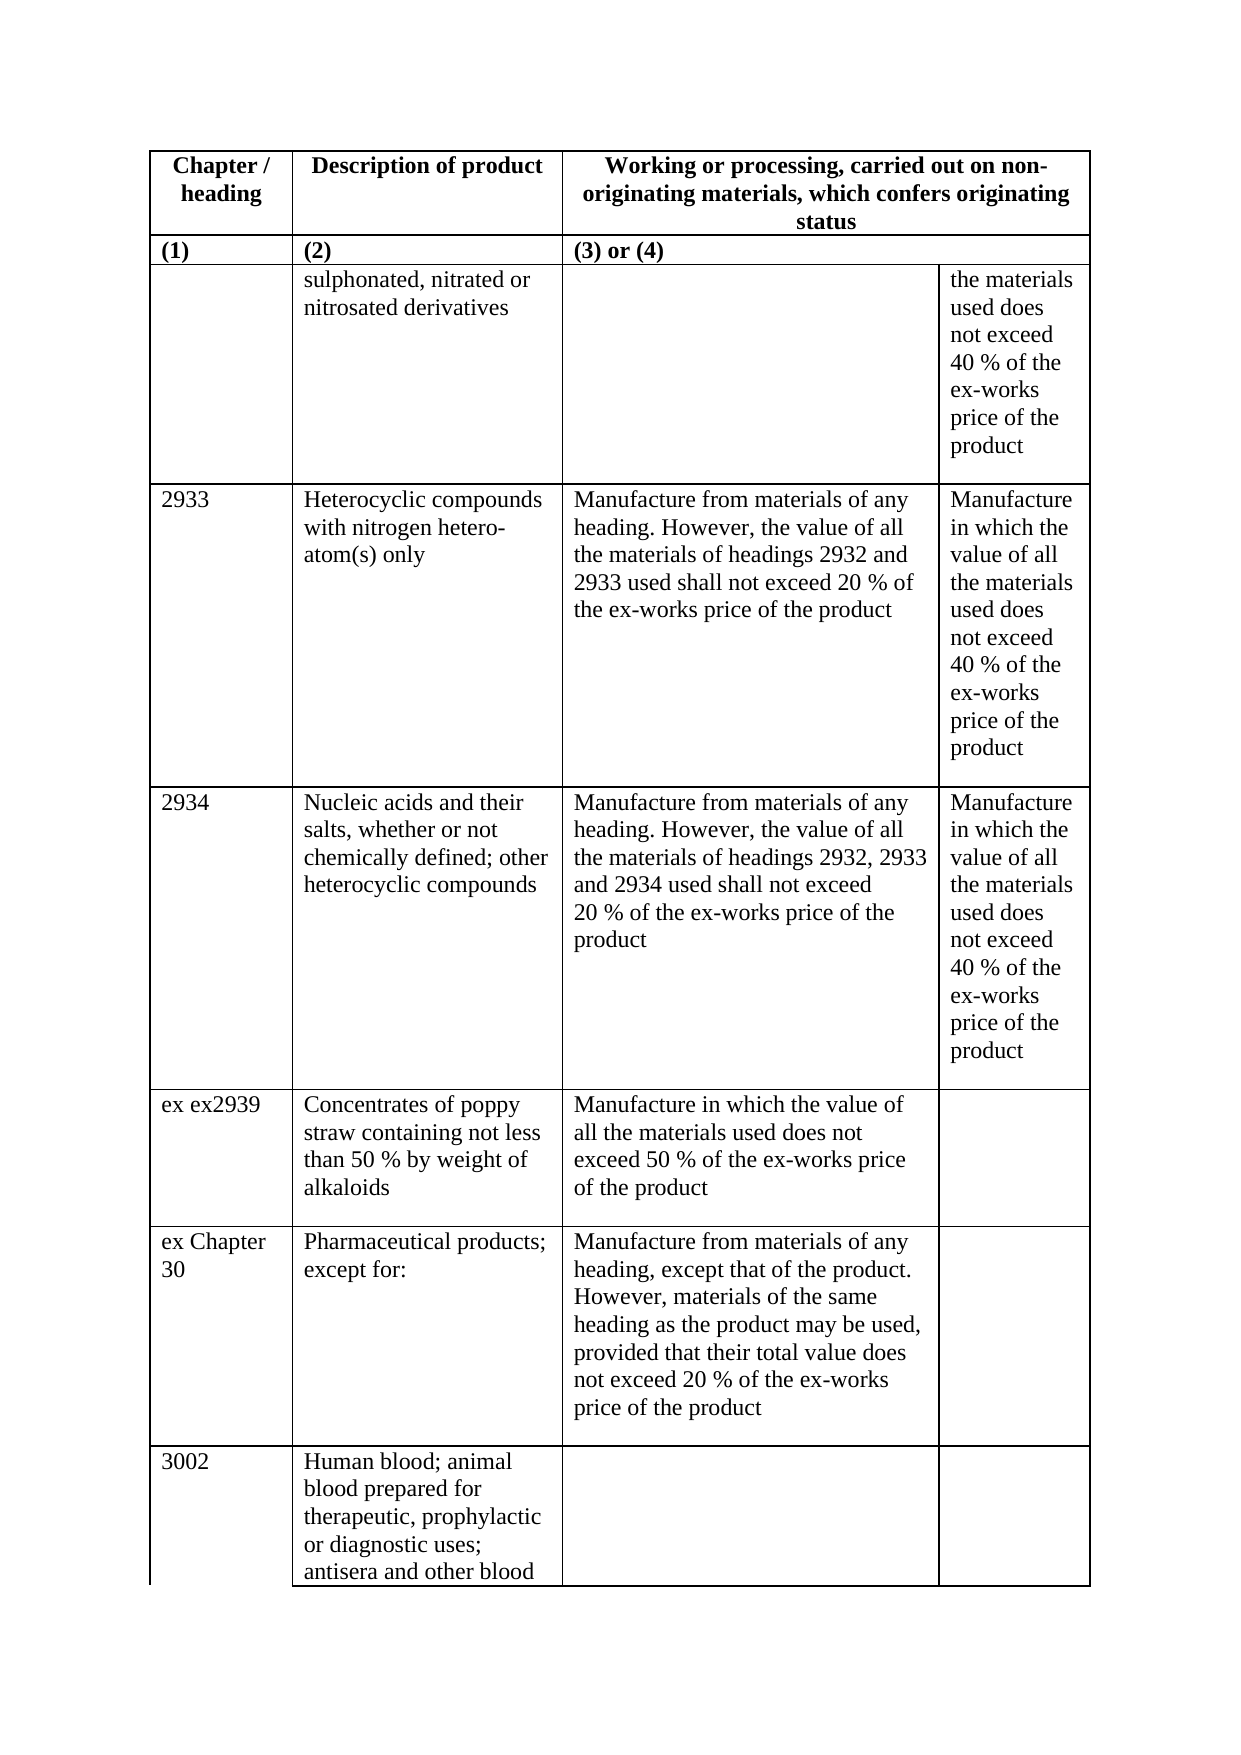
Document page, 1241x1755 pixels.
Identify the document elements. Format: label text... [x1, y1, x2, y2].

table_cell Concentrates of poppy straw containing not less than 50 % by weight of alkaloids [293, 1090, 562, 1226]
table_cell (2) [293, 236, 562, 263]
table_cell [940, 1447, 1089, 1585]
table_cell Manufacture in which the value of all the materials used does not exceed 40 % of the ex-works price of the product [940, 485, 1089, 786]
table_cell 2933 [151, 485, 292, 786]
table_cell [563, 265, 938, 483]
table_cell [940, 1090, 1089, 1226]
table_header Chapter / heading [151, 152, 292, 234]
table_cell [151, 265, 292, 483]
table_header Description of product [293, 152, 562, 234]
table_cell Manufacture from materials of any heading, except that of the product. However, materials of the same heading as the product may be used, provided that their total value does not exceed 20 % of the ex-works price of the product [563, 1227, 938, 1445]
table_cell [563, 1447, 938, 1585]
table_cell Pharmaceutical products; except for: [293, 1227, 562, 1445]
table_cell ex Chapter 30 [151, 1227, 292, 1445]
table_header Working or processing, carried out on non-originating materials, which confers originating status [563, 152, 1089, 234]
table_cell the materials used does not exceed 40 % of the ex-works price of the product [940, 265, 1089, 483]
table_cell [940, 1227, 1089, 1445]
table_cell Manufacture in which the value of all the materials used does not exceed 40 % of the ex-works price of the product [940, 788, 1089, 1088]
table_cell (1) [151, 236, 292, 263]
table_cell Nucleic acids and their salts, whether or not chemically defined; other heterocyclic compounds [293, 788, 562, 1088]
table_cell Human blood; animal blood prepared for therapeutic, prophylactic or diagnostic uses; antisera and other blood [293, 1447, 562, 1585]
table_cell Manufacture in which the value of all the materials used does not exceed 50 % of the ex-works price of the product [563, 1090, 938, 1226]
table_cell ex ex2939 [151, 1090, 292, 1226]
table_cell sulphonated, nitrated or nitrosated derivatives [293, 265, 562, 483]
table_cell Manufacture from materials of any heading. However, the value of all the materials of headings 2932 and 2933 used shall not exceed 20 % of the ex-works price of the product [563, 485, 938, 786]
table_cell Manufacture from materials of any heading. However, the value of all the materials of headings 2932, 2933 and 2934 used shall not exceed 20 % of the ex-works price of the product [563, 788, 938, 1088]
table_cell (3) or (4) [563, 236, 1089, 263]
table_cell Heterocyclic compounds with nitrogen hetero-atom(s) only [293, 485, 562, 786]
table_cell 3002 [151, 1447, 292, 1585]
table_cell 2934 [151, 788, 292, 1088]
